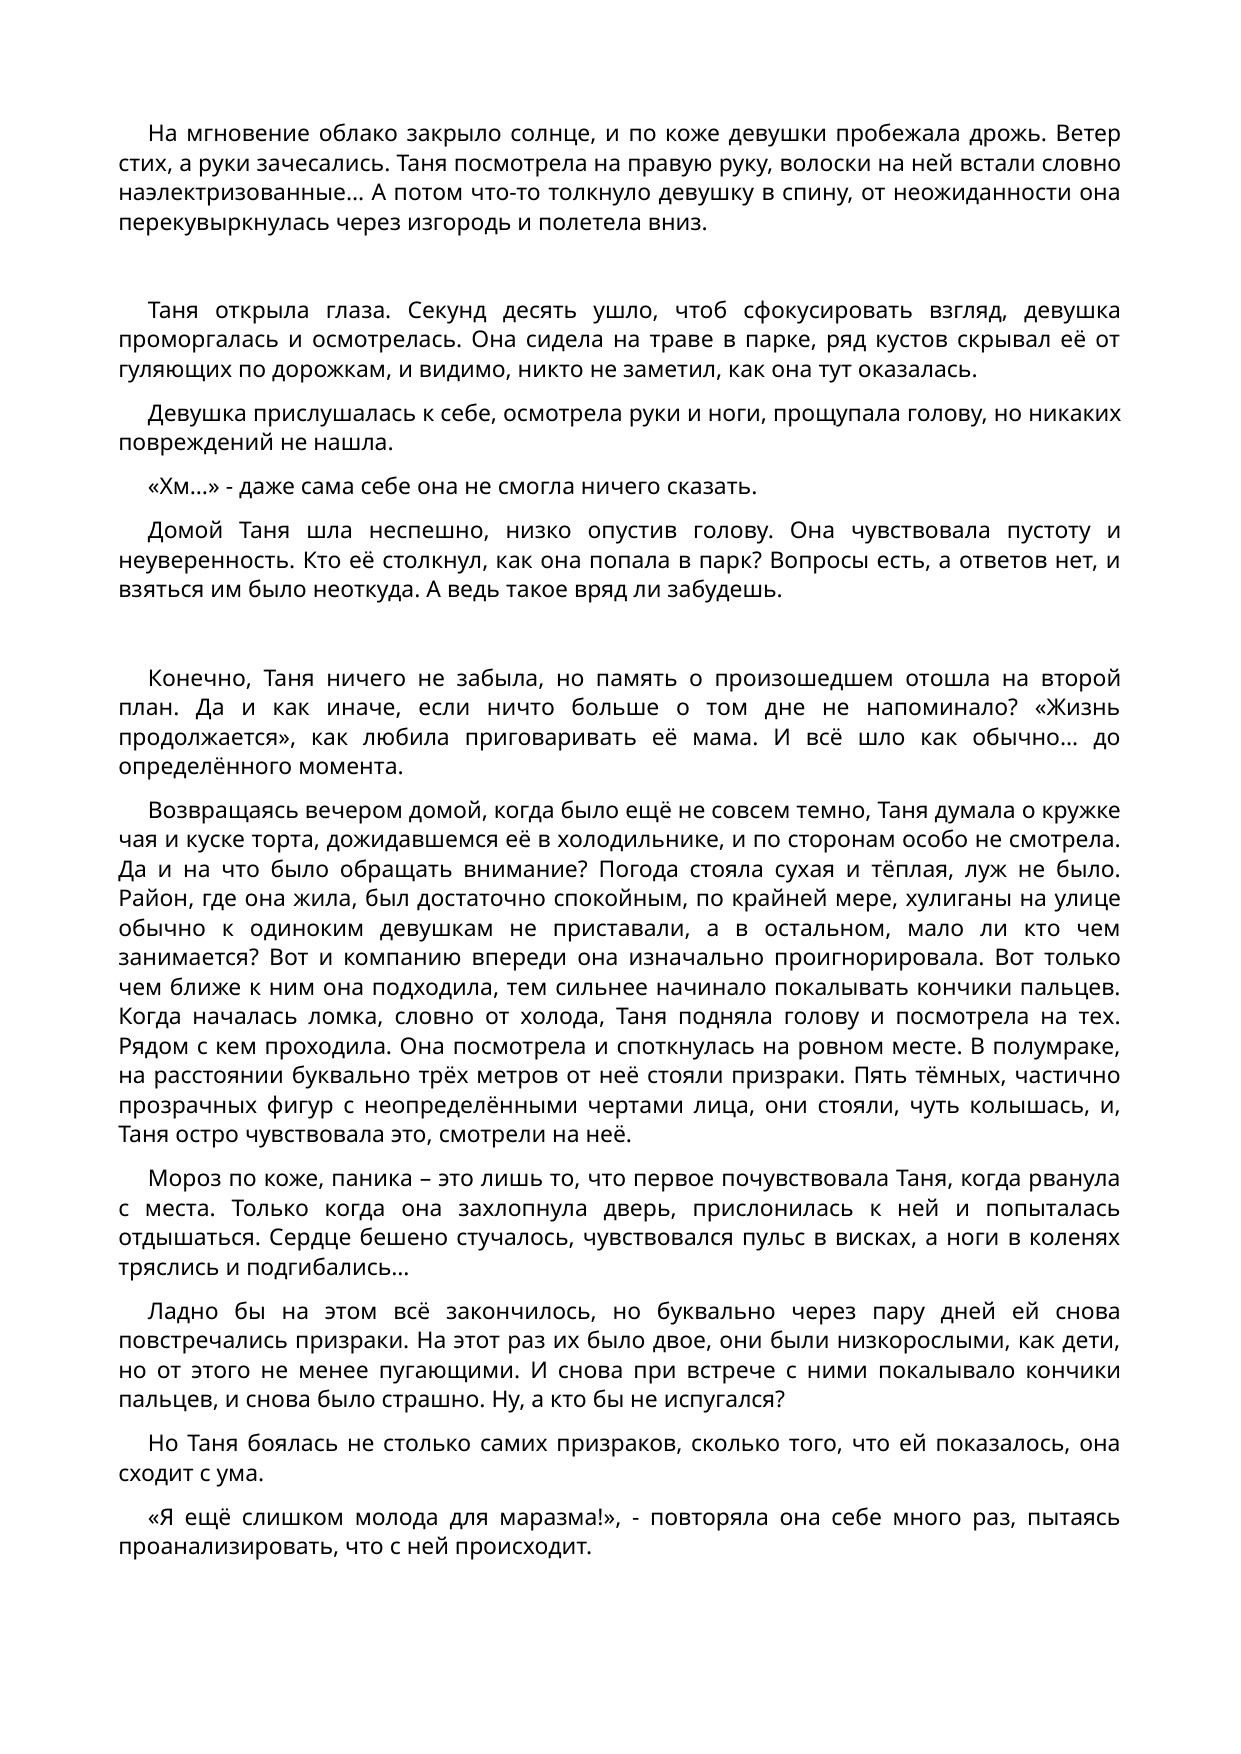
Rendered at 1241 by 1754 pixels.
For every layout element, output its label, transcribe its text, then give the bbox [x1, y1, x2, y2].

text Ладно бы на этом всё закончилось, но буквально через пару дней ей снова повстречались призраки. На этот раз их было двое, они были низкорослыми, как дети, но от этого не менее пугающими. И снова при встрече с ними покалывало кончики пальцев, и снова было страшно. Ну, а кто бы не испугался? [118, 1296, 1122, 1414]
text Девушка прислушалась к себе, осмотрела руки и ноги, прощупала голову, но никаких повреждений не нашла. [118, 398, 1122, 457]
text На мгновение облако закрыло солнце, и по коже девушки пробежала дрожь. Ветер стих, а руки зачесались. Таня посмотрела на правую руку, волоски на ней встали словно наэлектризованные… А потом что-то толкнуло девушку в спину, от неожиданности она перекувыркнулась через изгородь и полетела вниз. [118, 118, 1122, 236]
text Мороз по коже, паника – это лишь то, что первое почувствовала Таня, когда рванула с места. Только когда она захлопнула дверь, прислонилась к ней и попыталась отдышаться. Сердце бешено стучалось, чувствовался пульс в висках, а ноги в коленях тряслись и подгибались… [118, 1163, 1122, 1281]
text «Хм…» - даже сама себе она не смогла ничего сказать. [118, 471, 1122, 501]
text Возвращаясь вечером домой, когда было ещё не совсем темно, Таня думала о кружке чая и куске торта, дожидавшемся её в холодильнике, и по сторонам особо не смотрела. Да и на что было обращать внимание? Погода стояла сухая и тёплая, луж не было. Район, где она жила, был достаточно спокойным, по крайней мере, хулиганы на улице обычно к одиноким девушкам не приставали, а в остальном, мало ли кто чем занимается? Вот и компанию впереди она изначально проигнорировала. Вот только чем ближе к ним она подходила, тем сильнее начинало покалывать кончики пальцев. Когда началась ломка, словно от холода, Таня подняла голову и посмотрела на тех. Рядом с кем проходила. Она посмотрела и споткнулась на ровном месте. В полумраке, на расстоянии буквально трёх метров от неё стояли призраки. Пять тёмных, частично прозрачных фигур с неопределёнными чертами лица, они стояли, чуть колышась, и, Таня остро чувствовала это, смотрели на неё. [118, 795, 1122, 1149]
text Но Таня боялась не столько самих призраков, сколько того, что ей показалось, она сходит с ума. [118, 1428, 1122, 1487]
text Домой Таня шла неспешно, низко опустив голову. Она чувствовала пустоту и неуверенность. Кто её столкнул, как она попала в парк? Вопросы есть, а ответов нет, и взяться им было неоткуда. А ведь такое вряд ли забудешь. [118, 515, 1122, 604]
text Конечно, Таня ничего не забыла, но память о произошедшем отошла на второй план. Да и как иначе, если ничто больше о том дне не напоминало? «Жизнь продолжается», как любила приговаривать её мама. И всё шло как обычно… до определённого момента. [118, 662, 1122, 780]
text Таня открыла глаза. Секунд десять ушло, чтоб сфокусировать взгляд, девушка проморгалась и осмотрелась. Она сидела на траве в парке, ряд кустов скрывал её от гуляющих по дорожкам, и видимо, никто не заметил, как она тут оказалась. [118, 295, 1122, 383]
text «Я ещё слишком молода для маразма!», - повторяла она себе много раз, пытаясь проанализировать, что с ней происходит. [118, 1502, 1122, 1561]
